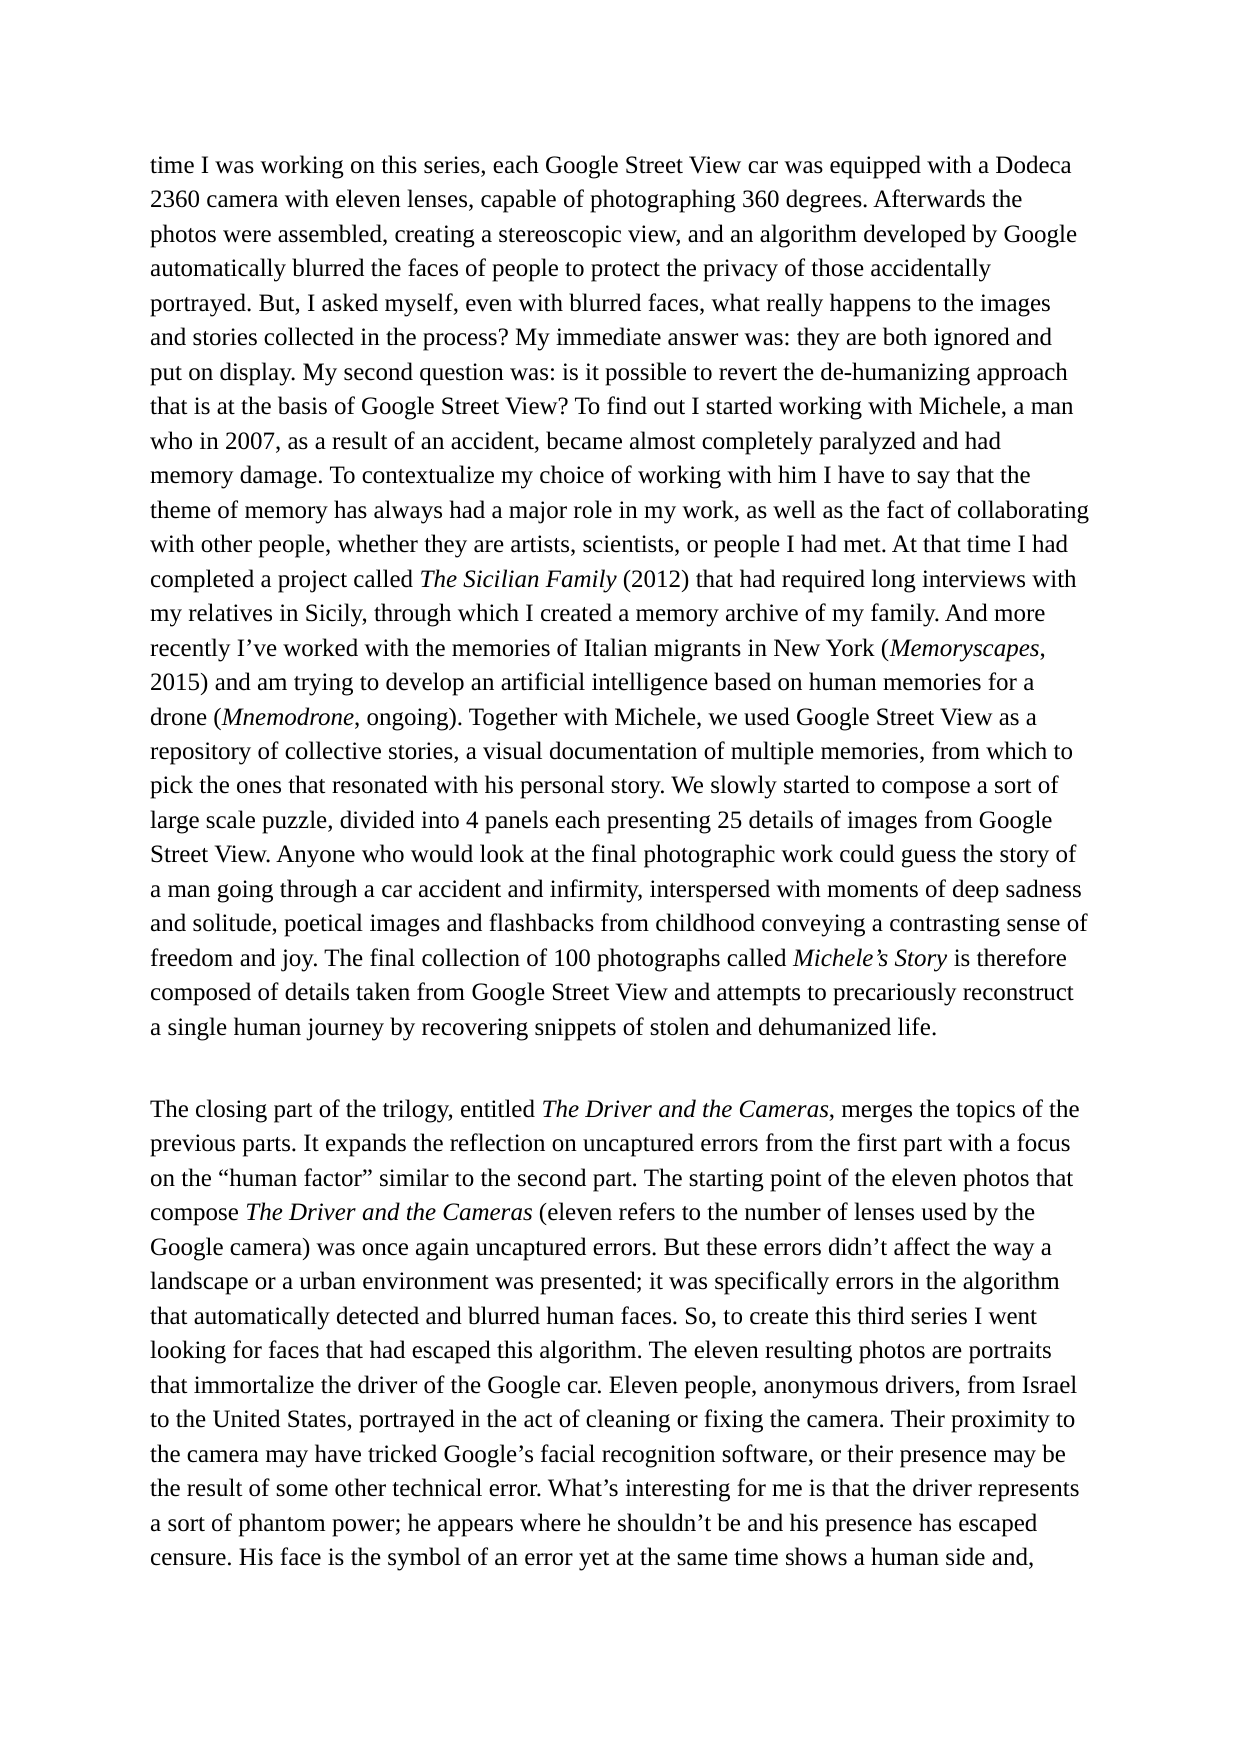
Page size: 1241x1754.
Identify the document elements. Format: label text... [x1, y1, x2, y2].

text The closing part of the trilogy, entitled The Driver and the Cameras, merges the topics of the previous parts. It expands the reflection on uncaptured errors from the first part with a focus on the “human factor” similar to the second part. The starting point of the eleven photos that compose The Driver and the Cameras (eleven refers to the number of lenses used by the Google camera) was once again uncaptured errors. But these errors didn’t affect the way a landscape or a urban environment was presented; it was specifically errors in the algorithm that automatically detected and blurred human faces. So, to create this third series I went looking for faces that had escaped this algorithm. The eleven resulting photos are portraits that immortalize the driver of the Google car. Eleven people, anonymous drivers, from Israel to the United States, portrayed in the act of cleaning or fixing the camera. Their proximity to the camera may have tricked Google’s facial recognition software, or their presence may be the result of some other technical error. What’s interesting for me is that the driver represents a sort of phantom power; he appears where he shouldn’t be and his presence has escaped censure. His face is the symbol of an error yet at the same time shows a human side and, [150, 1094, 1090, 1571]
text time I was working on this series, each Google Street View car was equipped with a Dodeca 2360 camera with eleven lenses, capable of photographing 360 degrees. Afterwards the photos were assembled, creating a stereoscopic view, and an algorithm developed by Google automatically blurred the faces of people to protect the privacy of those accidentally portrayed. But, I asked myself, even with blurred faces, what really happens to the images and stories collected in the process? My immediate answer was: they are both ignored and put on display. My second question was: is it possible to revert the de-humanizing approach that is at the basis of Google Street View? To find out I started working with Michele, a man who in 2007, as a result of an accident, became almost completely paralyzed and had memory damage. To contextualize my choice of working with him I have to say that the theme of memory has always had a major role in my work, as well as the fact of collaborating with other people, whether they are artists, scientists, or people I had met. At that time I had completed a project called The Sicilian Family (2012) that had required long interviews with my relatives in Sicily, through which I created a memory archive of my family. And more recently I’ve worked with the memories of Italian migrants in New York (Memoryscapes, 2015) and am trying to develop an artificial intelligence based on human memories for a drone (Mnemodrone, ongoing). Together with Michele, we used Google Street View as a repository of collective stories, a visual documentation of multiple memories, from which to pick the ones that resonated with his personal story. We slowly started to compose a sort of large scale puzzle, divided into 4 panels each presenting 25 details of images from Google Street View. Anyone who would look at the final photographic work could guess the story of a man going through a car accident and infirmity, interspersed with moments of deep sadness and solitude, poetical images and flashbacks from childhood conveying a contrasting sense of freedom and joy. The final collection of 100 photographs called Michele’s Story is therefore composed of details taken from Google Street View and attempts to precariously reconstruct a single human journey by recovering snippets of stolen and dehumanized life. [150, 150, 1090, 1041]
